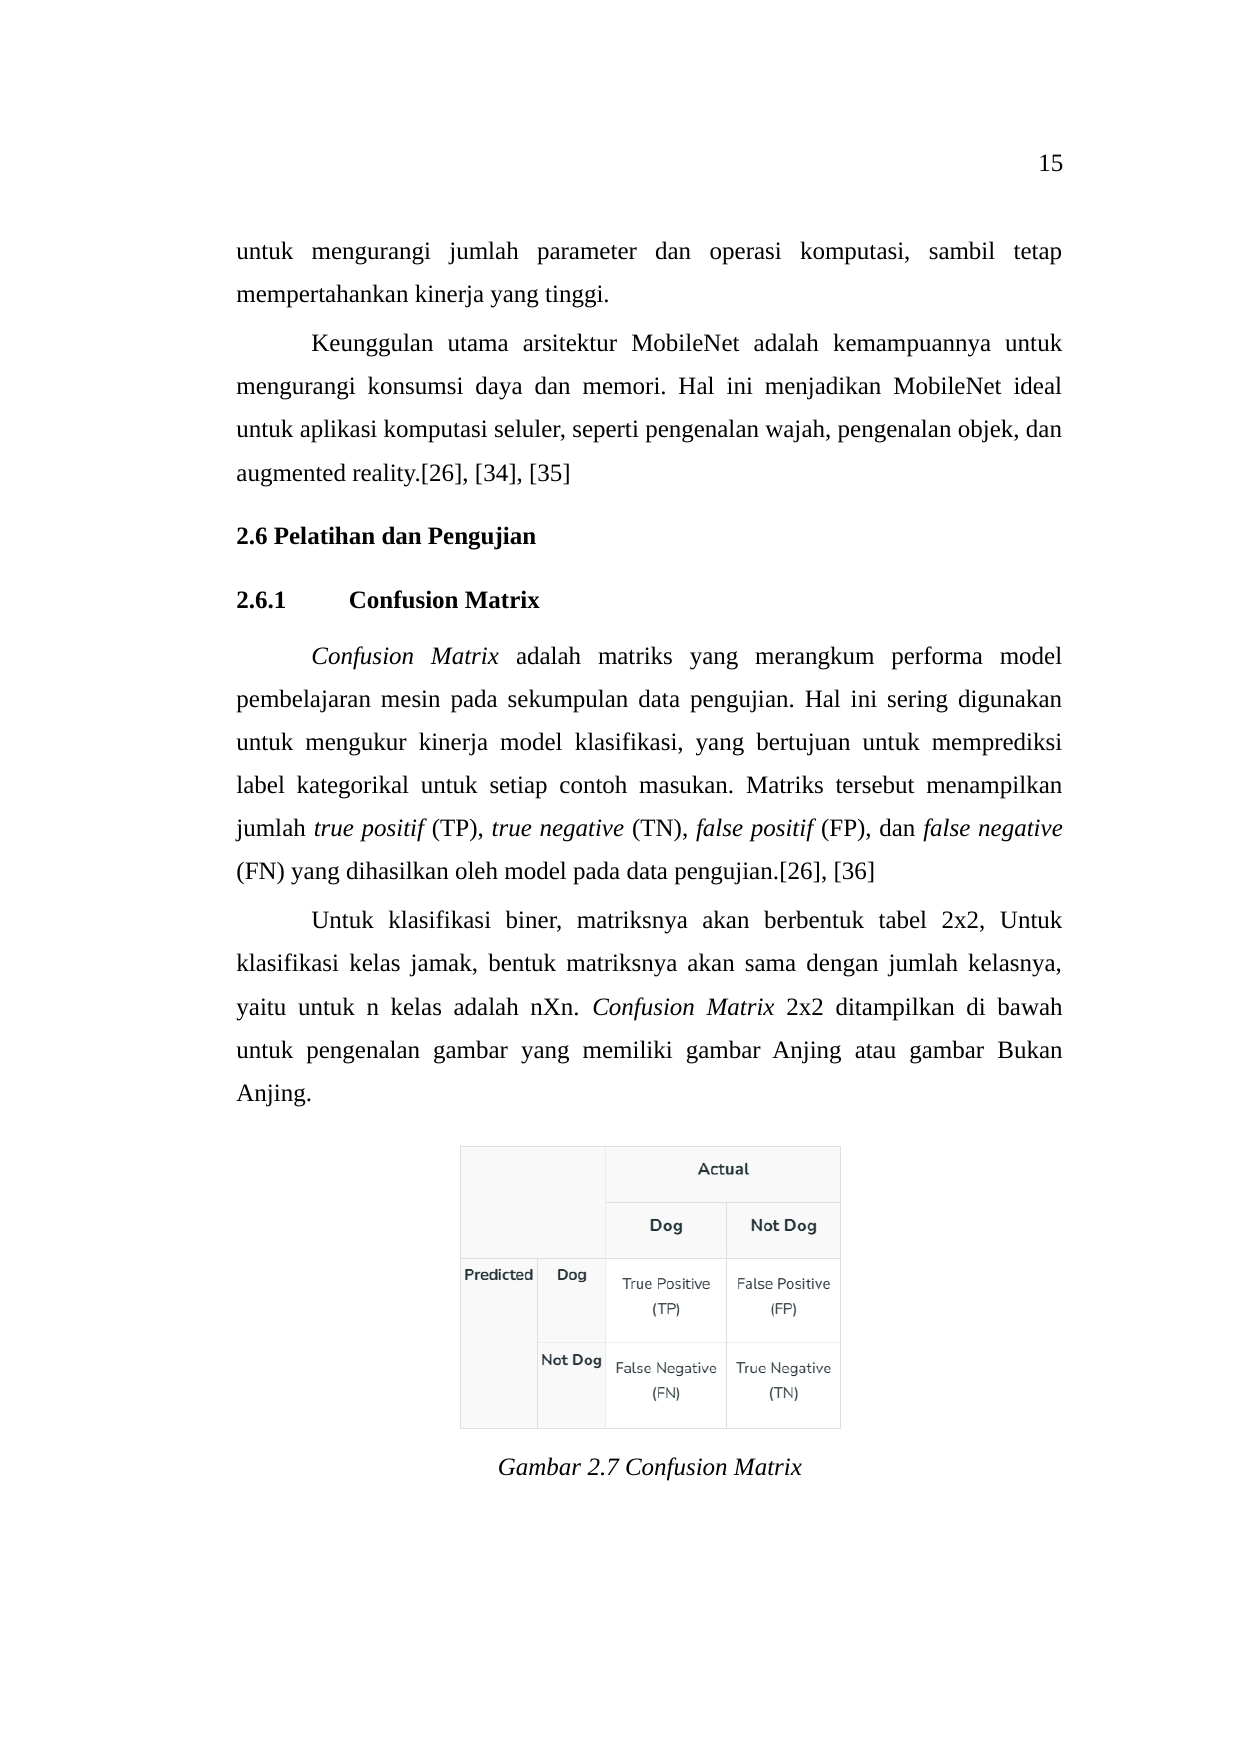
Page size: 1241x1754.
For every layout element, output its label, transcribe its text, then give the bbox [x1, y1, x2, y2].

text untuk mengurangi jumlah parameter dan operasi komputasi, sambil tetap mempertahankan kinerja yang tinggi. [236, 236, 1063, 308]
subtitle Pelatihan dan Pengujian [236, 521, 1063, 550]
text Confusion Matrix adalah matriks yang merangkum performa model pembelajaran mesin pada sekumpulan data pengujian. Hal ini sering digunakan untuk mengukur kinerja model klasifikasi, yang bertujuan untuk memprediksi label kategorikal untuk setiap contoh masukan. Matriks tersebut menampilkan jumlah true positif (TP), true negative (TN), false positif (FP), dan false negative (FN) yang dihasilkan oleh model pada data pengujian.[26], [36] [236, 641, 1063, 885]
subtitle Confusion Matrix [236, 585, 1063, 614]
text Keunggulan utama arsitektur MobileNet adalah kemampuannya untuk mengurangi konsumsi daya dan memori. Hal ini menjadikan MobileNet ideal untuk aplikasi komputasi seluler, seperti pengenalan wajah, pengenalan objek, dan augmented reality.[26], [34], [35] [236, 328, 1063, 486]
text Untuk klasifikasi biner, matriksnya akan berbentuk tabel 2x2, Untuk klasifikasi kelas jamak, bentuk matriksnya akan sama dengan jumlah kelasnya, yaitu untuk n kelas adalah nXn. Confusion Matrix 2x2 ditampilkan di bawah untuk pengenalan gambar yang memiliki gambar Anjing atau gambar Bukan Anjing. [236, 905, 1063, 1107]
text Gambar 2.7 Confusion Matrix [405, 1452, 894, 1481]
picture [445, 1139, 854, 1440]
